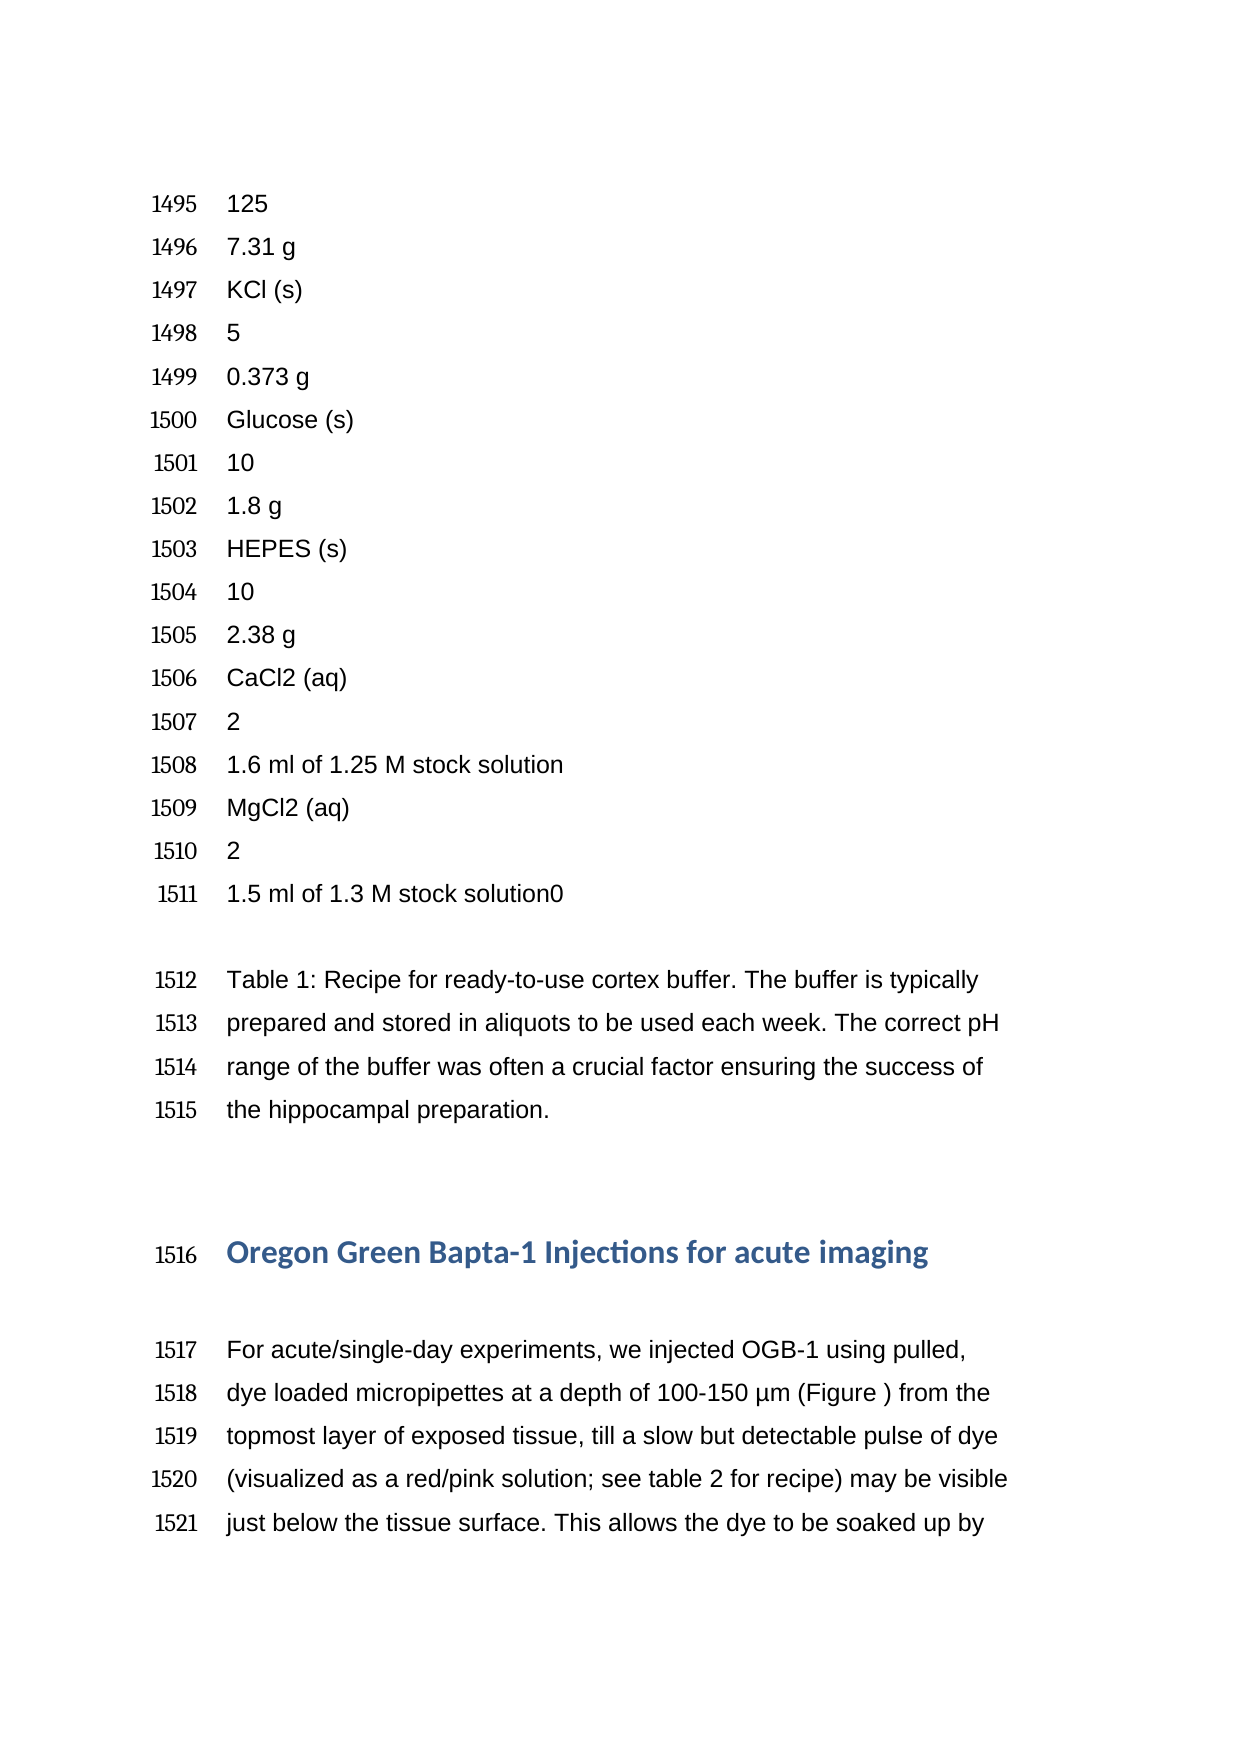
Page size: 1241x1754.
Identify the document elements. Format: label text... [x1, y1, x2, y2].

text MgCl2 (aq) [226, 793, 1014, 821]
subtitle Oregon Green Bapta-1 Injections for acute imaging [226, 1231, 1014, 1272]
text 0.373 g [226, 361, 1014, 390]
text For acute/single-day experiments, we injected OGB-1 using pulled, dye loaded micropipettes at a depth of 100-150 µm (Figure ) from the topmost layer of exposed tissue, till a slow but detectable pulse of dye (visualized as a red/pink solution; see table 2 for recipe) may be visible just below the tissue surface. This allows the dye to be soaked up by [226, 1335, 1014, 1536]
text 10 [226, 448, 1014, 476]
text 7.31 g [226, 232, 1014, 261]
text 2 [226, 706, 1014, 735]
text 1.8 g [226, 491, 1014, 519]
text Glucose (s) [226, 404, 1014, 433]
text KCl (s) [226, 275, 1014, 304]
text 1.5 ml of 1.3 M stock solution0 [226, 879, 1014, 908]
text Table 1: Recipe for ready-to-use cortex buffer. The buffer is typically prepared and stored in aliquots to be used each week. The correct pH range of the buffer was often a crucial factor ensuring the success of the hippocampal preparation. [226, 965, 1014, 1123]
text 2 [226, 836, 1014, 864]
text 5 [226, 318, 1014, 347]
text 1.6 ml of 1.25 M stock solution [226, 749, 1014, 778]
text CaCl2 (aq) [226, 663, 1014, 692]
text HEPES (s) [226, 534, 1014, 563]
text 2.38 g [226, 620, 1014, 649]
text 10 [226, 577, 1014, 606]
text 125 [226, 189, 1014, 218]
